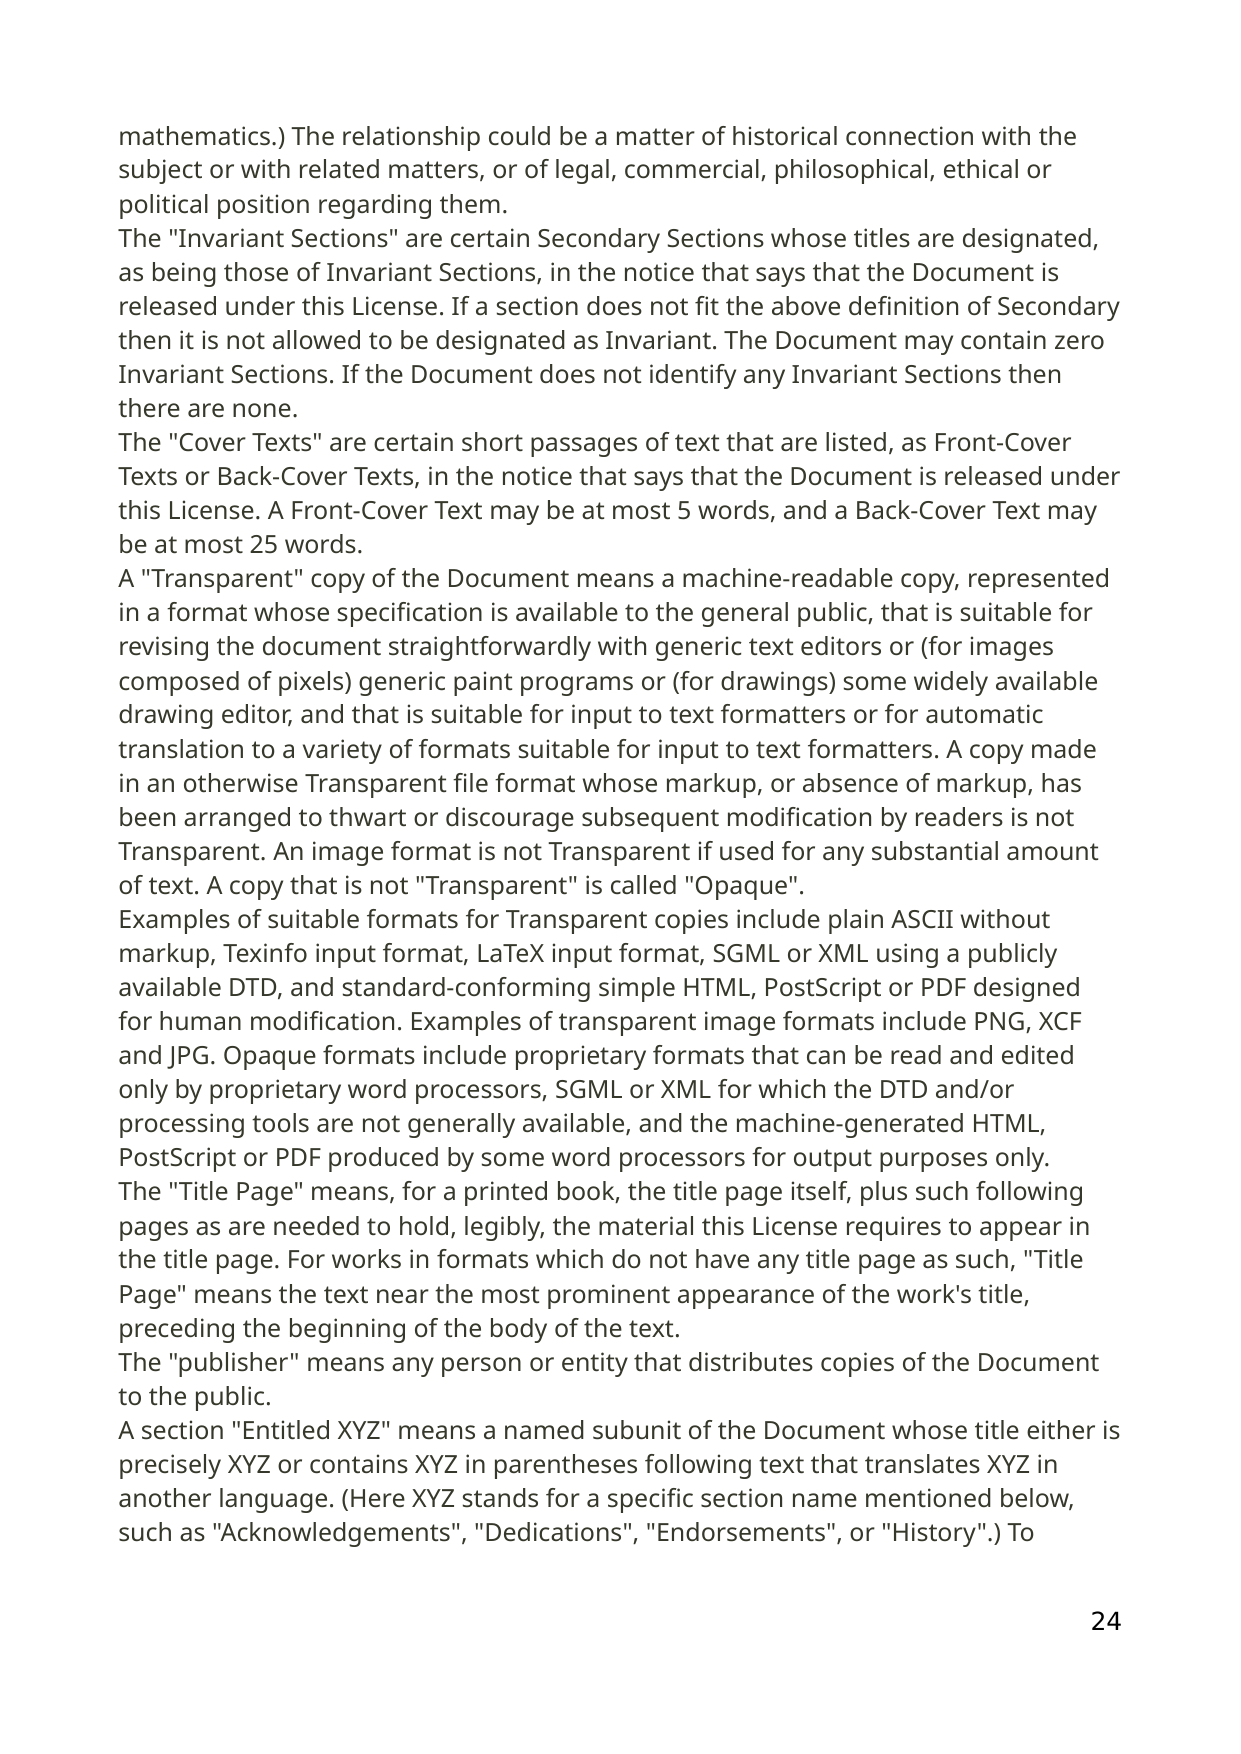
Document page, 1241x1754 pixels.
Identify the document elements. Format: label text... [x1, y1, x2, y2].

text The "Invariant Sections" are certain Secondary Sections whose titles are designated, as being those of Invariant Sections, in the notice that says that the Document is released under this License. If a section does not fit the above definition of Secondary then it is not allowed to be designated as Invariant. The Document may contain zero Invariant Sections. If the Document does not identify any Invariant Sections then there are none. [118, 220, 1122, 425]
text A "Transparent" copy of the Document means a machine-readable copy, represented in a format whose specification is available to the general public, that is suitable for revising the document straightforwardly with generic text editors or (for images composed of pixels) generic paint programs or (for drawings) some widely available drawing editor, and that is suitable for input to text formatters or for automatic translation to a variety of formats suitable for input to text formatters. A copy made in an otherwise Transparent file format whose markup, or absence of markup, has been arranged to thwart or discourage subsequent modification by readers is not Transparent. An image format is not Transparent if used for any substantial amount of text. A copy that is not "Transparent" is called "Opaque". [118, 561, 1122, 902]
text The "Title Page" means, for a printed book, the title page itself, plus such following pages as are needed to hold, legibly, the material this License requires to appear in the title page. For works in formats which do not have any title page as such, "Title Page" means the text near the most prominent appearance of the work's title, preceding the beginning of the body of the text. [118, 1174, 1122, 1344]
text mathematics.) The relationship could be a matter of historical connection with the subject or with related matters, or of legal, commercial, philosophical, ethical or political position regarding them. [118, 118, 1122, 220]
text The "publisher" means any person or entity that distributes copies of the Document to the public. [118, 1344, 1122, 1412]
text The "Cover Texts" are certain short passages of text that are listed, as Front-Cover Texts or Back-Cover Texts, in the notice that says that the Document is released under this License. A Front-Cover Text may be at most 5 words, and a Back-Cover Text may be at most 25 words. [118, 425, 1122, 561]
text A section "Entitled XYZ" means a named subunit of the Document whose title either is precisely XYZ or contains XYZ in parentheses following text that translates XYZ in another language. (Here XYZ stands for a specific section name mentioned below, such as "Acknowledgements", "Dedications", "Endorsements", or "History".) To [118, 1412, 1122, 1549]
text Examples of suitable formats for Transparent copies include plain ASCII without markup, Texinfo input format, LaTeX input format, SGML or XML using a publicly available DTD, and standard-conforming simple HTML, PostScript or PDF designed for human modification. Examples of transparent image formats include PNG, XCF and JPG. Opaque formats include proprietary formats that can be read and edited only by proprietary word processors, SGML or XML for which the DTD and/or processing tools are not generally available, and the machine-generated HTML, PostScript or PDF produced by some word processors for output purposes only. [118, 902, 1122, 1174]
